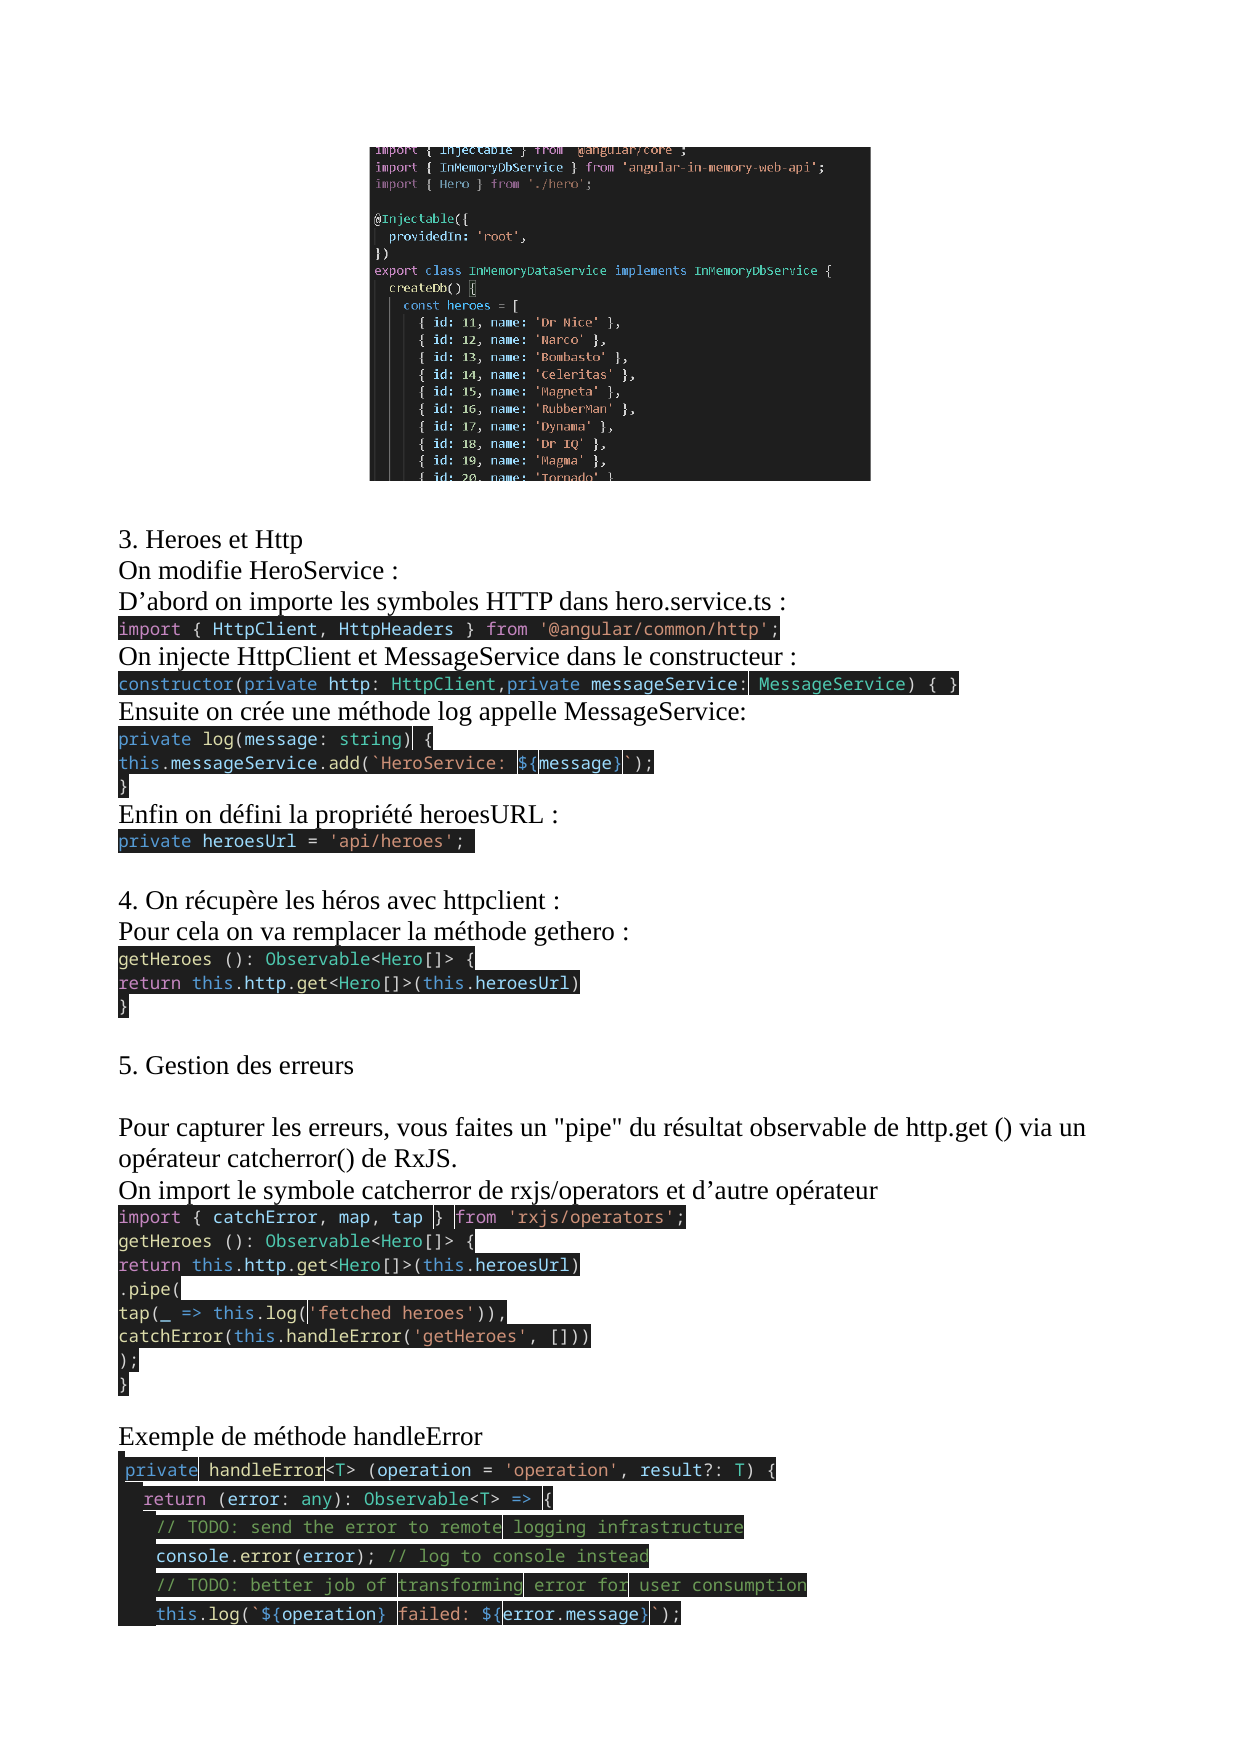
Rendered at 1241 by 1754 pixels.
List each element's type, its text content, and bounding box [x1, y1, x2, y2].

text private handleError<T> (operation = 'operation', result?: T) { [118, 1451, 1122, 1482]
text this.messageService.add(`HeroService: ${message}`); [118, 750, 1122, 774]
text 4. On récupère les héros avec httpclient : [118, 884, 1122, 915]
text } [118, 1372, 1122, 1396]
text Pour cela on va remplacer la méthode gethero : [118, 915, 1122, 946]
text console.error(error); // log to console instead [118, 1539, 1122, 1568]
text constructor(private http: HttpClient,private messageService: MessageService) { } [118, 671, 1122, 695]
text this.log(`${operation} failed: ${error.message}`); [118, 1597, 1122, 1626]
text tap(_ => this.log('fetched heroes')), [118, 1300, 1122, 1324]
text D’abord on importe les symboles HTTP dans hero.service.ts : [118, 585, 1122, 616]
text } [118, 774, 1122, 798]
text } [118, 994, 1122, 1018]
text Pour capturer les erreurs, vous faites un "pipe" du résultat observable de http.get () via un opérateur catcherror() de RxJS. [118, 1111, 1122, 1174]
text catchError(this.handleError('getHeroes', [])) [118, 1324, 1122, 1348]
text getHeroes (): Observable<Hero[]> { [118, 946, 1122, 970]
text 5. Gestion des erreurs [118, 1049, 1122, 1080]
text return this.http.get<Hero[]>(this.heroesUrl) [118, 970, 1122, 994]
picture [369, 147, 871, 481]
text Enfin on défini la propriété heroesURL : [118, 798, 1122, 829]
text Exemple de méthode handleError [118, 1419, 1122, 1451]
text Ensuite on crée une méthode log appelle MessageService: [118, 695, 1122, 726]
text // TODO: send the error to remote logging infrastructure [118, 1511, 1122, 1539]
text .pipe( [118, 1276, 1122, 1300]
text private heroesUrl = 'api/heroes'; [118, 829, 1122, 853]
text return (error: any): Observable<T> => { [118, 1482, 1122, 1511]
text getHeroes (): Observable<Hero[]> { [118, 1229, 1122, 1253]
text return this.http.get<Hero[]>(this.heroesUrl) [118, 1253, 1122, 1276]
text private log(message: string) { [118, 726, 1122, 750]
text On injecte HttpClient et MessageService dans le constructeur : [118, 640, 1122, 671]
text 3. Heroes et Http [118, 523, 1122, 554]
text import { catchError, map, tap } from 'rxjs/operators'; [118, 1205, 1122, 1229]
text On import le symbole catcherror de rxjs/operators et d’autre opérateur [118, 1174, 1122, 1205]
text import { HttpClient, HttpHeaders } from '@angular/common/http'; [118, 616, 1122, 640]
text On modifie HeroService : [118, 554, 1122, 585]
text // TODO: better job of transforming error for user consumption [118, 1568, 1122, 1597]
text ); [118, 1348, 1122, 1372]
